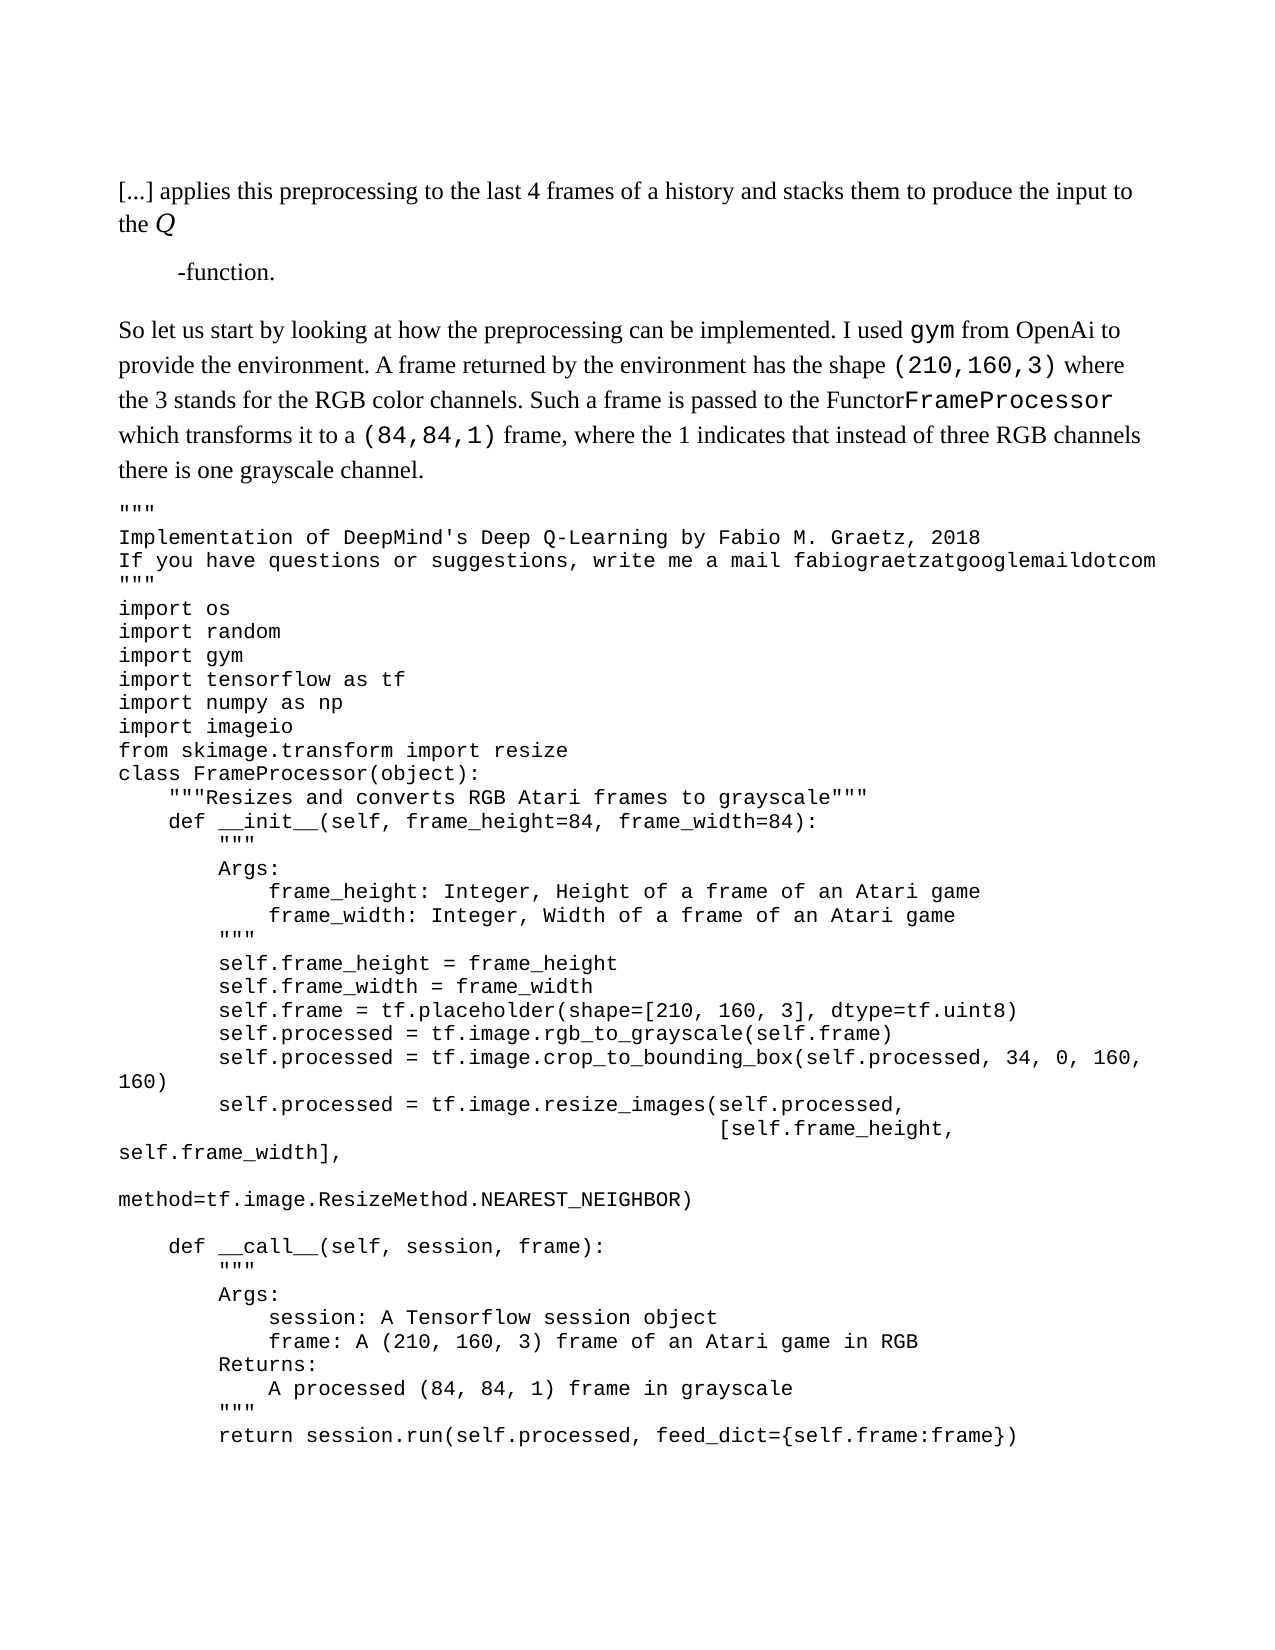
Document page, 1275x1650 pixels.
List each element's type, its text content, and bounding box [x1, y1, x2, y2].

text import imageio [118, 716, 1157, 740]
text import gym [118, 645, 1157, 669]
text """ [118, 503, 1157, 527]
text -function. [177, 257, 1098, 286]
text [...] applies this preprocessing to the last 4 frames of a history and stacks them to produce the input to the 𝑄 [118, 176, 1157, 238]
text Args: [118, 1283, 1157, 1307]
text So let us start by looking at how the preprocessing can be implemented. I used gym from OpenAi to provide the environment. A frame returned by the environment has the shape (210,160,3) where the 3 stands for the RGB color channels. Such a frame is passed to the FunctorFrameProcessor which transforms it to a (84,84,1) frame, where the 1 indicates that instead of three RGB channels there is one grayscale channel. [118, 315, 1157, 484]
text self.processed = tf.image.crop_to_bounding_box(self.processed, 34, 0, 160, 160) [118, 1047, 1157, 1094]
text [self.frame_height, self.frame_width], [118, 1118, 1157, 1165]
text """ [118, 574, 1157, 598]
text class FrameProcessor(object): [118, 763, 1157, 787]
text import random [118, 621, 1157, 645]
text """Resizes and converts RGB Atari frames to grayscale""" [118, 787, 1157, 811]
text Args: [118, 858, 1157, 882]
text frame_height: Integer, Height of a frame of an Atari game [118, 882, 1157, 905]
text self.frame_height = frame_height [118, 952, 1157, 976]
text self.frame_width = frame_width [118, 976, 1157, 1000]
text Implementation of DeepMind's Deep Q-Learning by Fabio M. Graetz, 2018 [118, 527, 1157, 551]
text import os [118, 598, 1157, 621]
text """ [118, 1402, 1157, 1425]
text return session.run(self.processed, feed_dict={self.frame:frame}) [118, 1425, 1157, 1449]
text frame: A (210, 160, 3) frame of an Atari game in RGB [118, 1331, 1157, 1354]
text frame_width: Integer, Width of a frame of an Atari game [118, 905, 1157, 929]
text """ [118, 929, 1157, 952]
text def __init__(self, frame_height=84, frame_width=84): [118, 811, 1157, 834]
text import tensorflow as tf [118, 669, 1157, 692]
text method=tf.image.ResizeMethod.NEAREST_NEIGHBOR) [118, 1165, 1157, 1213]
text self.processed = tf.image.resize_images(self.processed, [118, 1094, 1157, 1118]
text If you have questions or suggestions, write me a mail fabiograetzatgooglemaildotcom [118, 551, 1157, 574]
text from skimage.transform import resize [118, 740, 1157, 763]
text Returns: [118, 1354, 1157, 1378]
text """ [118, 834, 1157, 858]
text session: A Tensorflow session object [118, 1307, 1157, 1331]
text """ [118, 1260, 1157, 1283]
text import numpy as np [118, 692, 1157, 716]
text self.processed = tf.image.rgb_to_grayscale(self.frame) [118, 1023, 1157, 1047]
text self.frame = tf.placeholder(shape=[210, 160, 3], dtype=tf.uint8) [118, 1000, 1157, 1023]
text A processed (84, 84, 1) frame in grayscale [118, 1378, 1157, 1402]
text def __call__(self, session, frame): [118, 1236, 1157, 1260]
